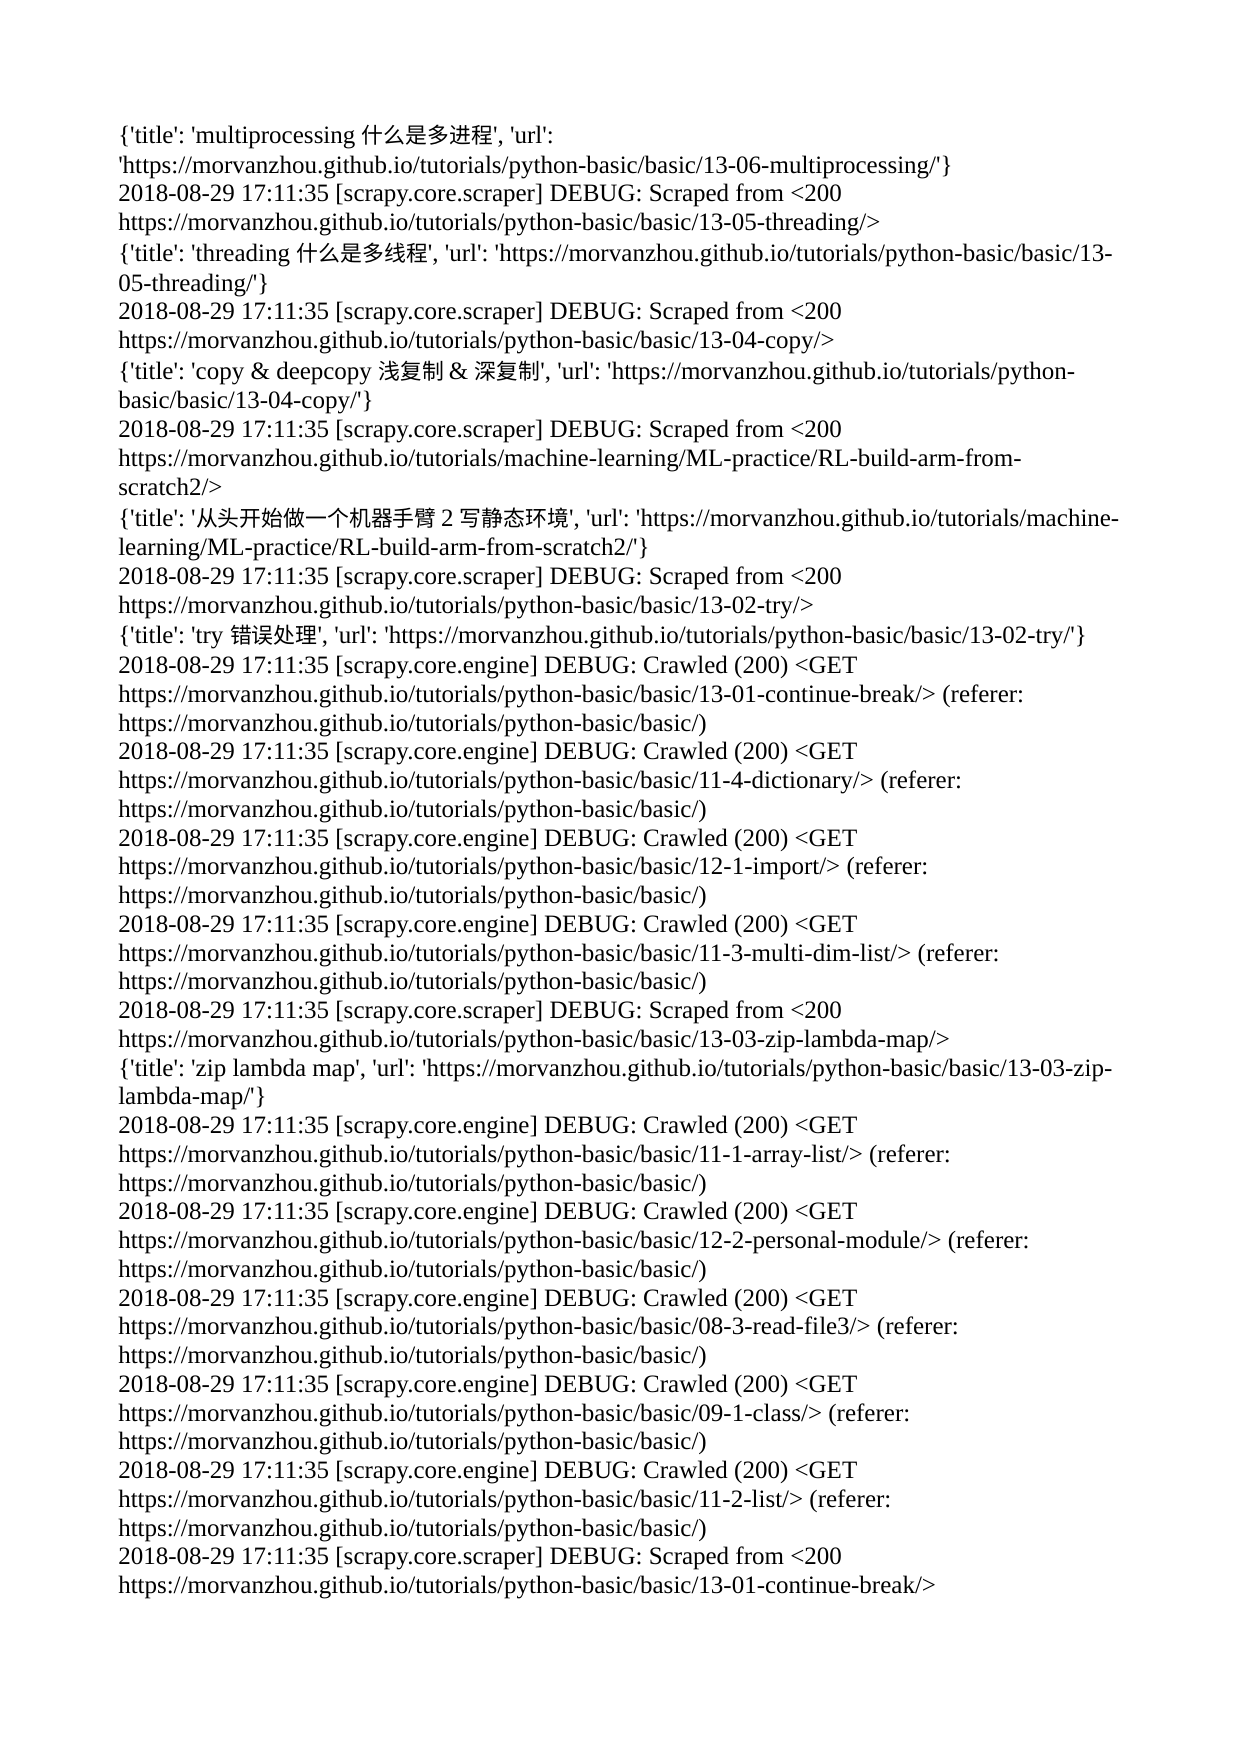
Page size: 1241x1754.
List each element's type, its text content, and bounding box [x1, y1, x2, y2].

text {'title': 'multiprocessing 什么是多进程', 'url': 'https://morvanzhou.github.io/tutorials/python-basic/basic/13-06-multiprocessing/'} [118, 118, 1122, 178]
text 2018-08-29 17:11:35 [scrapy.core.scraper] DEBUG: Scraped from <200 https://morvanzhou.github.io/tutorials/python-basic/basic/13-05-threading/> [118, 178, 1122, 236]
text 2018-08-29 17:11:35 [scrapy.core.scraper] DEBUG: Scraped from <200 https://morvanzhou.github.io/tutorials/python-basic/basic/13-01-continue-break/> [118, 1541, 1122, 1599]
text {'title': 'try 错误处理', 'url': 'https://morvanzhou.github.io/tutorials/python-basic/basic/13-02-try/'} [118, 618, 1122, 650]
text 2018-08-29 17:11:35 [scrapy.core.engine] DEBUG: Crawled (200) <GET https://morvanzhou.github.io/tutorials/python-basic/basic/11-3-multi-dim-list/> (referer: https://morvanzhou.github.io/tutorials/python-basic/basic/) [118, 909, 1122, 995]
text 2018-08-29 17:11:35 [scrapy.core.engine] DEBUG: Crawled (200) <GET https://morvanzhou.github.io/tutorials/python-basic/basic/12-1-import/> (referer: https://morvanzhou.github.io/tutorials/python-basic/basic/) [118, 823, 1122, 909]
text 2018-08-29 17:11:35 [scrapy.core.engine] DEBUG: Crawled (200) <GET https://morvanzhou.github.io/tutorials/python-basic/basic/11-1-array-list/> (referer: https://morvanzhou.github.io/tutorials/python-basic/basic/) [118, 1110, 1122, 1196]
text 2018-08-29 17:11:35 [scrapy.core.engine] DEBUG: Crawled (200) <GET https://morvanzhou.github.io/tutorials/python-basic/basic/11-2-list/> (referer: https://morvanzhou.github.io/tutorials/python-basic/basic/) [118, 1455, 1122, 1541]
text {'title': '从头开始做一个机器手臂2 写静态环境', 'url': 'https://morvanzhou.github.io/tutorials/machine-learning/ML-practice/RL-build-arm-from-scratch2/'} [118, 501, 1122, 561]
text 2018-08-29 17:11:35 [scrapy.core.scraper] DEBUG: Scraped from <200 https://morvanzhou.github.io/tutorials/python-basic/basic/13-03-zip-lambda-map/> [118, 995, 1122, 1053]
text {'title': 'copy & deepcopy 浅复制 & 深复制', 'url': 'https://morvanzhou.github.io/tutorials/python-basic/basic/13-04-copy/'} [118, 354, 1122, 414]
text 2018-08-29 17:11:35 [scrapy.core.scraper] DEBUG: Scraped from <200 https://morvanzhou.github.io/tutorials/machine-learning/ML-practice/RL-build-arm-from-scratch2/> [118, 414, 1122, 501]
text 2018-08-29 17:11:35 [scrapy.core.engine] DEBUG: Crawled (200) <GET https://morvanzhou.github.io/tutorials/python-basic/basic/09-1-class/> (referer: https://morvanzhou.github.io/tutorials/python-basic/basic/) [118, 1369, 1122, 1455]
text {'title': 'zip lambda map', 'url': 'https://morvanzhou.github.io/tutorials/python-basic/basic/13-03-zip-lambda-map/'} [118, 1053, 1122, 1110]
text 2018-08-29 17:11:35 [scrapy.core.scraper] DEBUG: Scraped from <200 https://morvanzhou.github.io/tutorials/python-basic/basic/13-04-copy/> [118, 296, 1122, 354]
text 2018-08-29 17:11:35 [scrapy.core.engine] DEBUG: Crawled (200) <GET https://morvanzhou.github.io/tutorials/python-basic/basic/13-01-continue-break/> (referer: https://morvanzhou.github.io/tutorials/python-basic/basic/) [118, 650, 1122, 736]
text 2018-08-29 17:11:35 [scrapy.core.engine] DEBUG: Crawled (200) <GET https://morvanzhou.github.io/tutorials/python-basic/basic/11-4-dictionary/> (referer: https://morvanzhou.github.io/tutorials/python-basic/basic/) [118, 736, 1122, 823]
text 2018-08-29 17:11:35 [scrapy.core.engine] DEBUG: Crawled (200) <GET https://morvanzhou.github.io/tutorials/python-basic/basic/12-2-personal-module/> (referer: https://morvanzhou.github.io/tutorials/python-basic/basic/) [118, 1196, 1122, 1283]
text 2018-08-29 17:11:35 [scrapy.core.engine] DEBUG: Crawled (200) <GET https://morvanzhou.github.io/tutorials/python-basic/basic/08-3-read-file3/> (referer: https://morvanzhou.github.io/tutorials/python-basic/basic/) [118, 1283, 1122, 1369]
text 2018-08-29 17:11:35 [scrapy.core.scraper] DEBUG: Scraped from <200 https://morvanzhou.github.io/tutorials/python-basic/basic/13-02-try/> [118, 561, 1122, 618]
text {'title': 'threading 什么是多线程', 'url': 'https://morvanzhou.github.io/tutorials/python-basic/basic/13-05-threading/'} [118, 236, 1122, 296]
